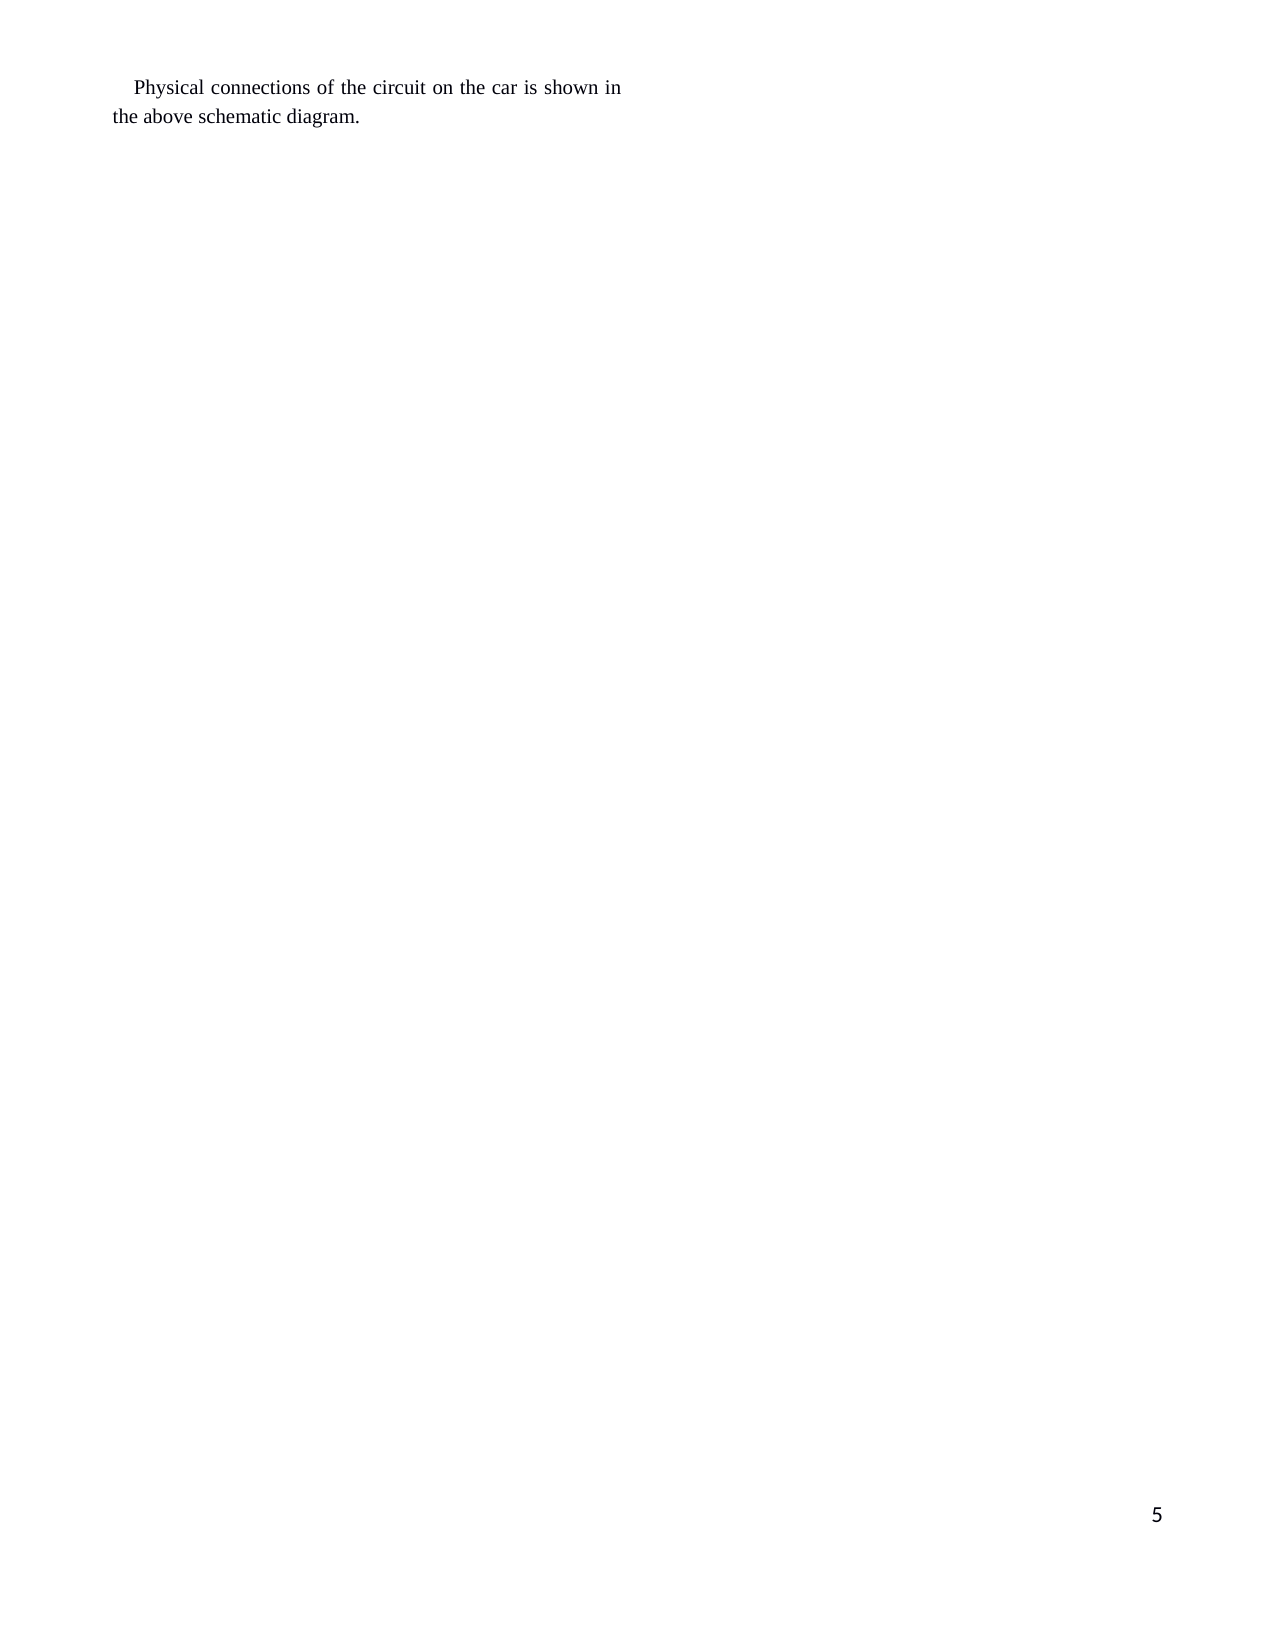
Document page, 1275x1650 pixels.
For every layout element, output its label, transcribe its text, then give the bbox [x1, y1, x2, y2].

text Physical connections of the circuit on the car is shown in the above schematic diagram. [112, 75, 622, 128]
